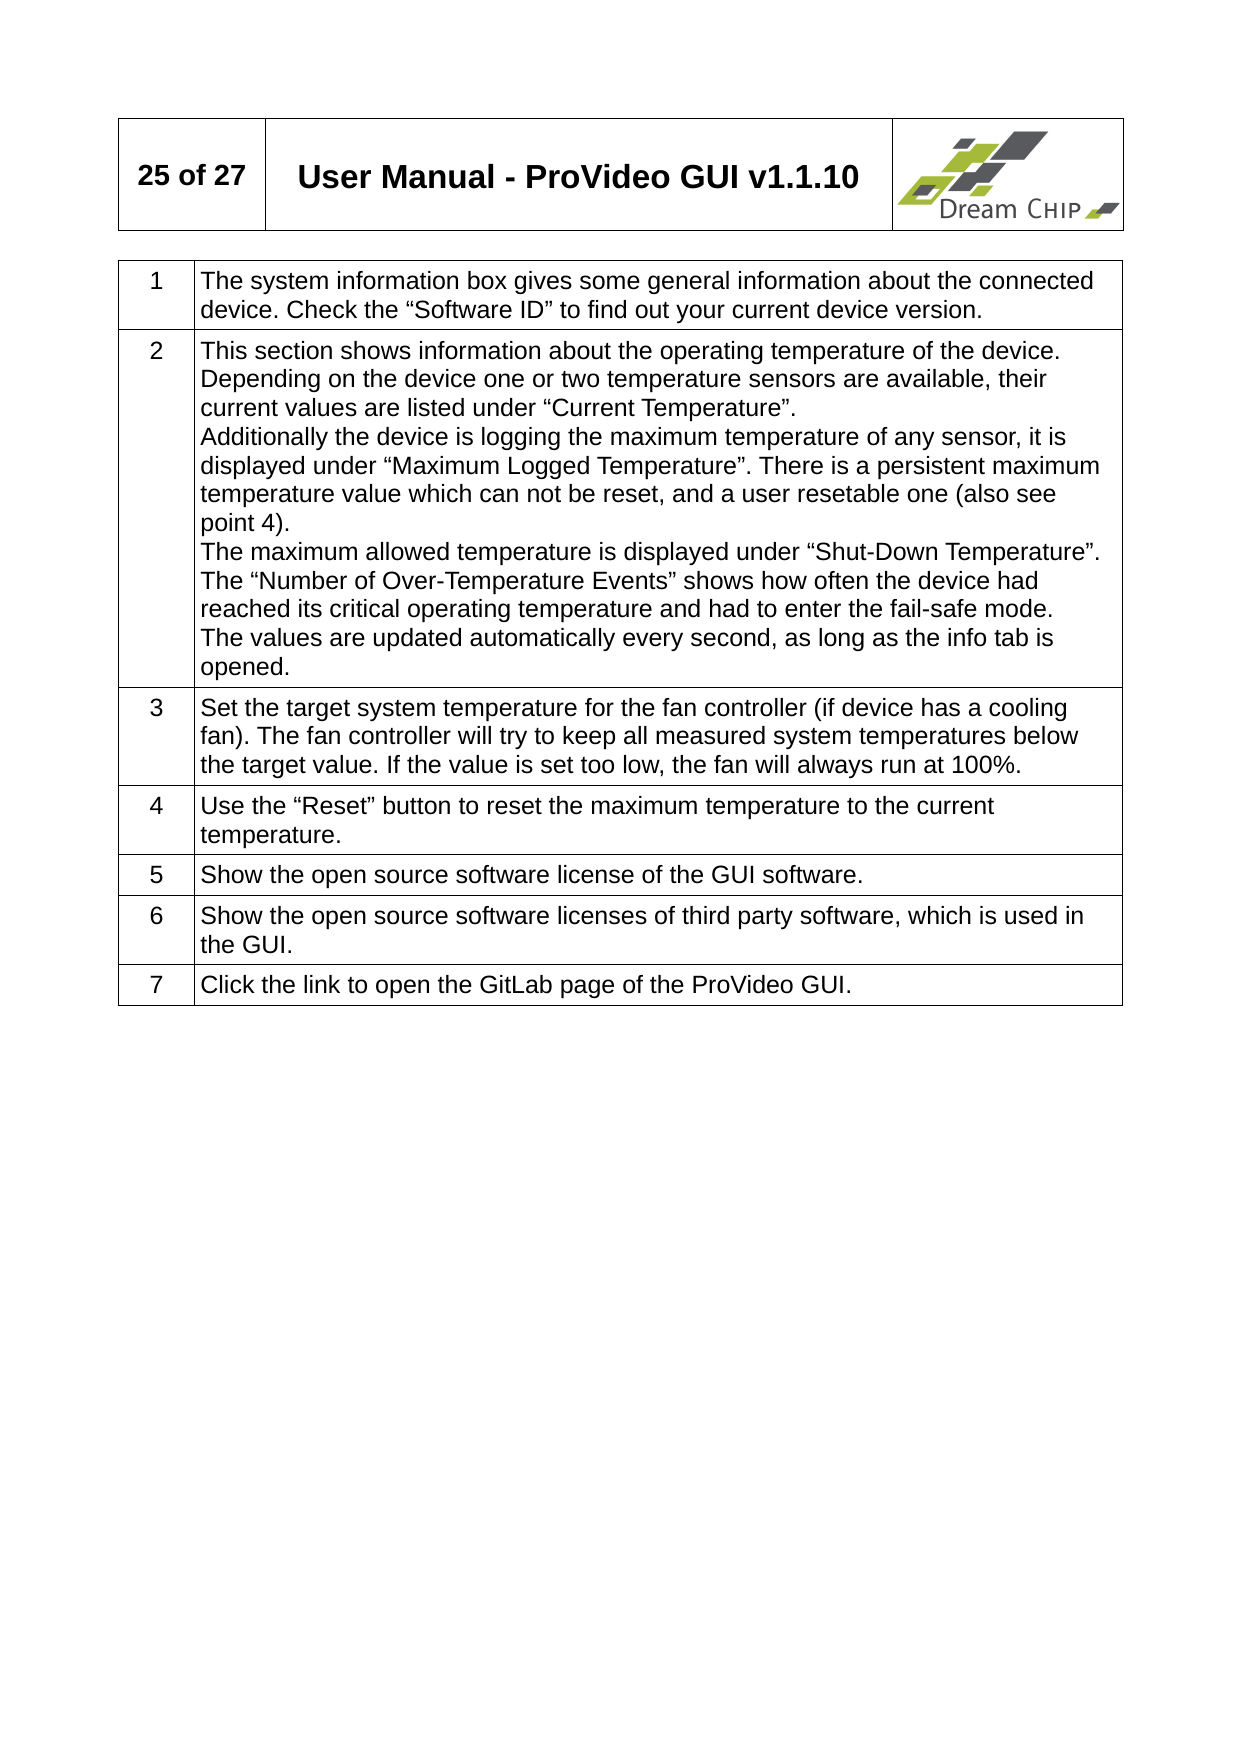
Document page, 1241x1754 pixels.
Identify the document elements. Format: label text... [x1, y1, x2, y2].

table_cell 6 [119, 896, 194, 964]
picture [897, 130, 1120, 220]
table_header 1 [119, 261, 194, 329]
table_cell This section shows information about the operating temperature of the device. Depending on the device one or two temperature sensors are available, their current values are listed under “Current Temperature”. Additionally the device is logging the maximum temperature of any sensor, it is displayed under “Maximum Logged Temperature”. There is a persistent maximum temperature value which can not be reset, and a user resetable one (also see point 4). The maximum allowed temperature is displayed under “Shut-Down Temperature”. The “Number of Over-Temperature Events” shows how often the device had reached its critical operating temperature and had to enter the fail-safe mode. The values are updated automatically every second, as long as the info tab is opened. [195, 330, 1122, 686]
table_cell Click the link to open the GitLab page of the ProVideo GUI. [195, 965, 1122, 1005]
table_cell Show the open source software licenses of third party software, which is used in the GUI. [195, 896, 1122, 964]
table_cell 7 [119, 965, 194, 1005]
table_cell 4 [119, 786, 194, 854]
table_cell Use the “Reset” button to reset the maximum temperature to the current temperature. [195, 786, 1122, 854]
table_cell 3 [119, 688, 194, 784]
table_cell Set the target system temperature for the fan controller (if device has a cooling fan). The fan controller will try to keep all measured system temperatures below the target value. If the value is set too low, the fan will always run at 100%. [195, 688, 1122, 784]
table_header The system information box gives some general information about the connected device. Check the “Software ID” to find out your current device version. [195, 261, 1122, 329]
table_cell 2 [119, 330, 194, 686]
table_cell Show the open source software license of the GUI software. [195, 855, 1122, 895]
table_cell 5 [119, 855, 194, 895]
